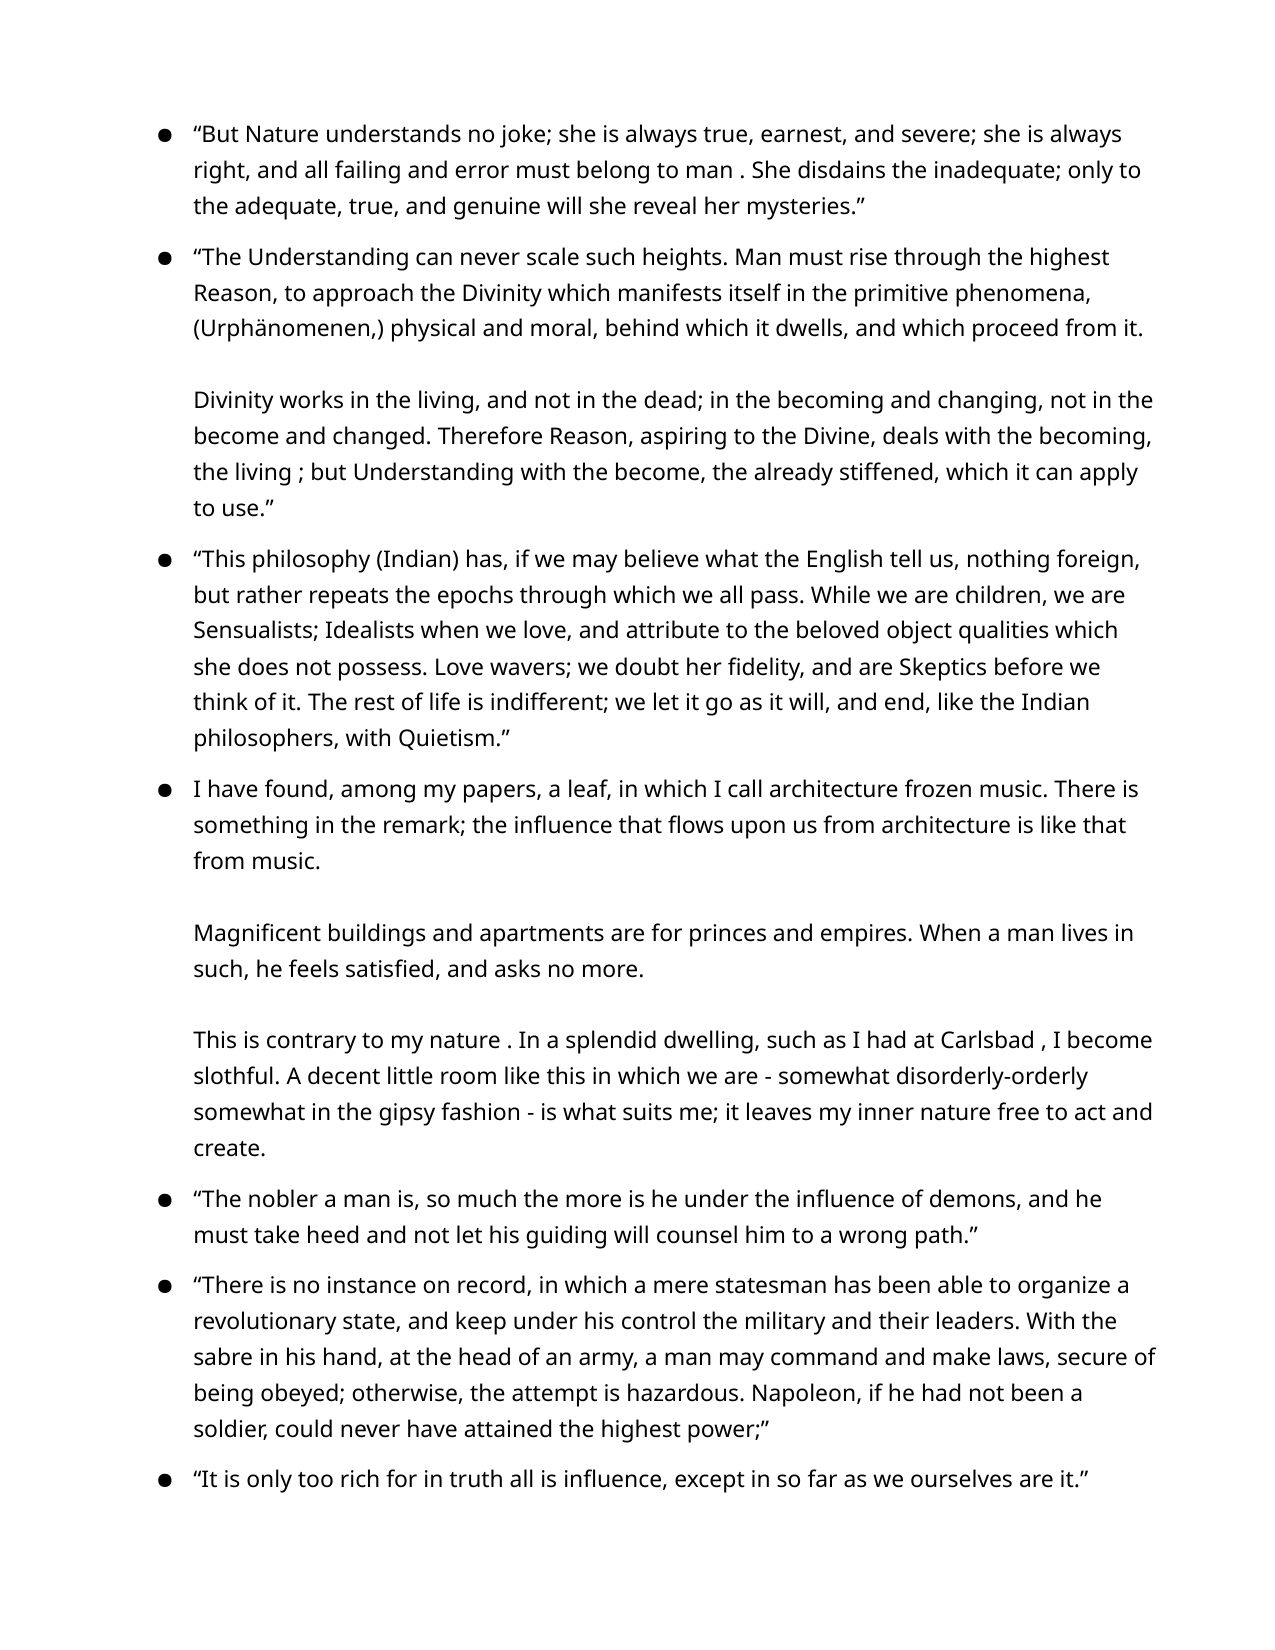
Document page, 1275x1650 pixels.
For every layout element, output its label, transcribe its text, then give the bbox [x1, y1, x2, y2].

list “The Understanding can never scale such heights. Man must rise through the highest Reason, to approach the Divinity which manifests itself in the primitive phenomena, (Urphänomenen,) physical and moral, behind which it dwells, and which proceed from it. Divinity works in the living, and not in the dead; in the becoming and changing, not in the become and changed. Therefore Reason, aspiring to the Divine, deals with the becoming, the living ; but Understanding with the become, the already stiffened, which it can apply to use.” [156, 241, 1157, 523]
list “It is only too rich for in truth all is influence, except in so far as we ourselves are it.” [156, 1463, 1157, 1495]
list “This philosophy (Indian) has, if we may believe what the English tell us, nothing foreign, but rather repeats the epochs through which we all pass. While we are children, we are Sensualists; Idealists when we love, and attribute to the beloved object qualities which she does not possess. Love wavers; we doubt her fidelity, and are Skeptics before we think of it. The rest of life is indifferent; we let it go as it will, and end, like the Indian philosophers, with Quietism.” [156, 543, 1157, 753]
list “The nobler a man is, so much the more is he under the influence of demons, and he must take heed and not let his guiding will counsel him to a wrong path.” [156, 1183, 1157, 1250]
list I have found, among my papers, a leaf, in which I call architecture frozen music. There is something in the remark; the influence that flows upon us from architecture is like that from music. Magnificent buildings and apartments are for princes and empires. When a man lives in such, he feels satisfied, and asks no more. This is contrary to my nature . In a splendid dwelling, such as I had at Carlsbad , I become slothful. A decent little room like this in which we are - somewhat disorderly-orderly somewhat in the gipsy fashion - is what suits me; it leaves my inner nature free to act and create. [156, 773, 1157, 1163]
list “But Nature understands no joke; she is always true, earnest, and severe; she is always right, and all failing and error must belong to man . She disdains the inadequate; only to the adequate, true, and genuine will she reveal her mysteries.” [156, 118, 1157, 221]
list “There is no instance on record, in which a mere statesman has been able to organize a revolutionary state, and keep under his control the military and their leaders. With the sabre in his hand, at the head of an army, a man may command and make laws, secure of being obeyed; otherwise, the attempt is hazardous. Napoleon, if he had not been a soldier, could never have attained the highest power;” [156, 1269, 1157, 1444]
